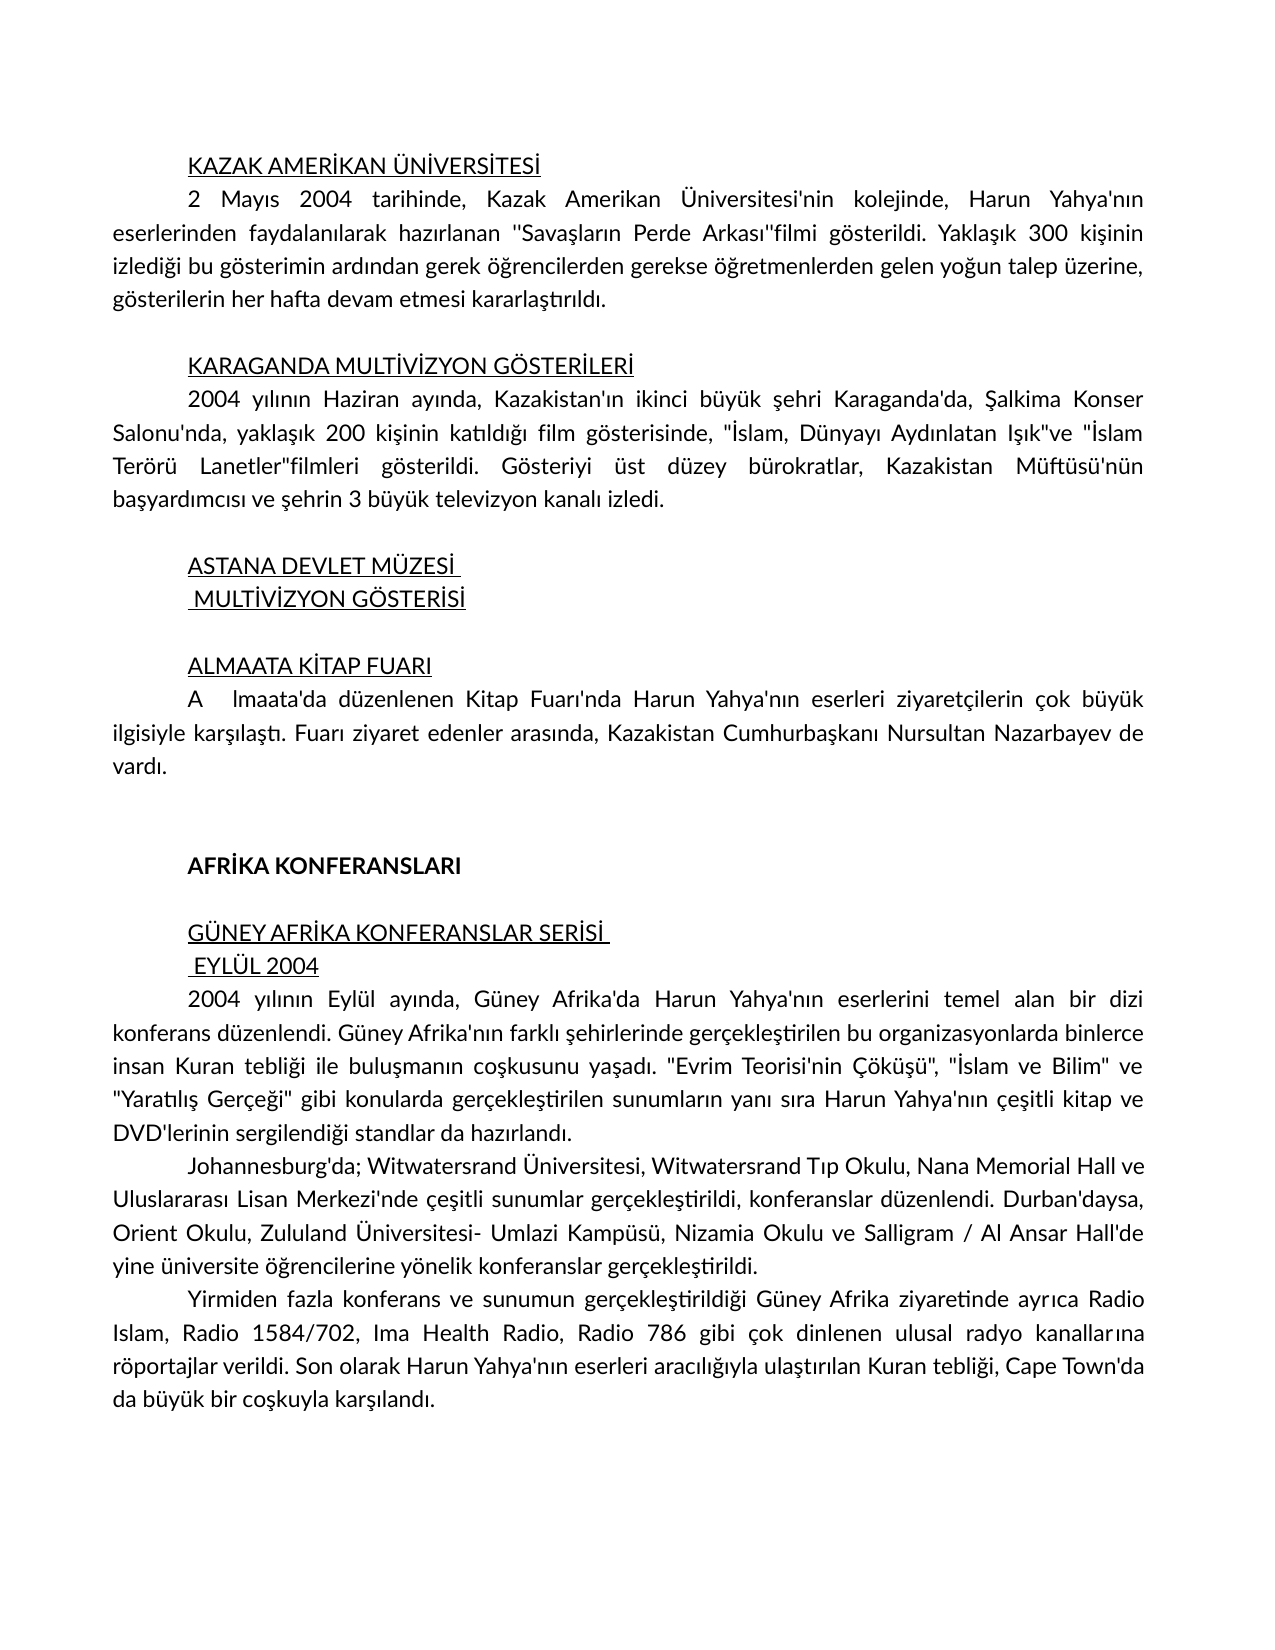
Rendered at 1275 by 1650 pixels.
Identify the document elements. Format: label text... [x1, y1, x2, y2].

text MULTİVİZYON GÖSTERİSİ [112, 581, 1145, 614]
text 2004 yılının Haziran ayında, Kazakistan'ın ikinci büyük şehri Karaganda'da, Şalkima Konser Salonu'nda, yaklaşık 200 kişinin katıldığı film gösterisinde, "İslam, Dünyayı Aydınlatan Işık"ve "İslam Terörü Lanetler"filmleri gösterildi. Gösteriyi üst düzey bürokratlar, Kazakistan Müftüsü'nün başyardımcısı ve şehrin 3 büyük televizyon kanalı izledi. [112, 381, 1145, 514]
text AFRİKA KONFERANSLARI [112, 848, 1145, 881]
text Almaata'da düzenlenen Kitap Fuarı'nda Harun Yahya'nın eserleri ziyaretçilerin çok büyük ilgisiyle karşılaştı. Fuarı ziyaret edenler arasında, Kazakistan Cumhurbaşkanı Nursultan Nazarbayev de vardı. [112, 681, 1145, 781]
text KAZAK AMERİKAN ÜNİVERSİTESİ [112, 148, 1145, 181]
text GÜNEY AFRİKA konferanslar serİSİ [112, 914, 1145, 948]
text 2004 yılının Eylül ayında, Güney Afrika'da Harun Yahya'nın eserlerini temel alan bir dizi konferans düzenlendi. Güney Afrika'nın farklı şehirlerinde gerçekleştirilen bu organizasyonlarda binlerce insan Kuran tebliği ile buluşmanın coşkusunu yaşadı. "Evrim Teorisi'nin Çöküşü", "İslam ve Bilim" ve "Yaratılış Gerçeği" gibi konularda gerçekleştirilen sunumların yanı sıra Harun Yahya'nın çeşitli kitap ve DVD'lerinin sergilendiği standlar da hazırlandı. [112, 981, 1145, 1148]
text Johannesburg'da; Witwatersrand Üniversitesi, Witwatersrand Tıp Okulu, Nana Memorial Hall ve Uluslararası Lisan Merkezi'nde çeşitli sunumlar gerçekleştirildi, konferanslar düzenlendi. Durban'daysa, Orient Okulu, Zululand Üniversitesi- Umlazi Kampüsü, Nizamia Okulu ve Salligram / Al Ansar Hall'de yine üniversite öğrencilerine yönelik konferanslar gerçekleştirildi. [112, 1148, 1145, 1281]
text 2 Mayıs 2004 tarihinde, Kazak Amerikan Üniversitesi'nin kolejinde, Harun Yahya'nın eserlerinden faydalanılarak hazırlanan ''Savaşların Perde Arkası''filmi gösterildi. Yaklaşık 300 kişinin izlediği bu gösterimin ardından gerek öğrencilerden gerekse öğretmenlerden gelen yoğun talep üzerine, gösterilerin her hafta devam etmesi kararlaştırıldı. [112, 181, 1145, 314]
text Yirmiden fazla konferans ve sunumun gerçekleştirildiği Güney Afrika ziyaretinde ayrıca Radio Islam, Radio 1584/702, Ima Health Radio, Radio 786 gibi çok dinlenen ulusal radyo kanallarına röportajlar verildi. Son olarak Harun Yahya'nın eserleri aracılığıyla ulaştırılan Kuran tebliği, Cape Town'da da büyük bir coşkuyla karşılandı. [112, 1281, 1145, 1414]
text ASTANA DEVLET MÜZESİ [112, 548, 1145, 581]
text EYLÜL 2004 [112, 948, 1145, 981]
text KARAGANDA MULTİVİZYON GÖSTERİLERİ [112, 348, 1145, 381]
text ALMAATA KİTAP FUARI [112, 648, 1145, 681]
